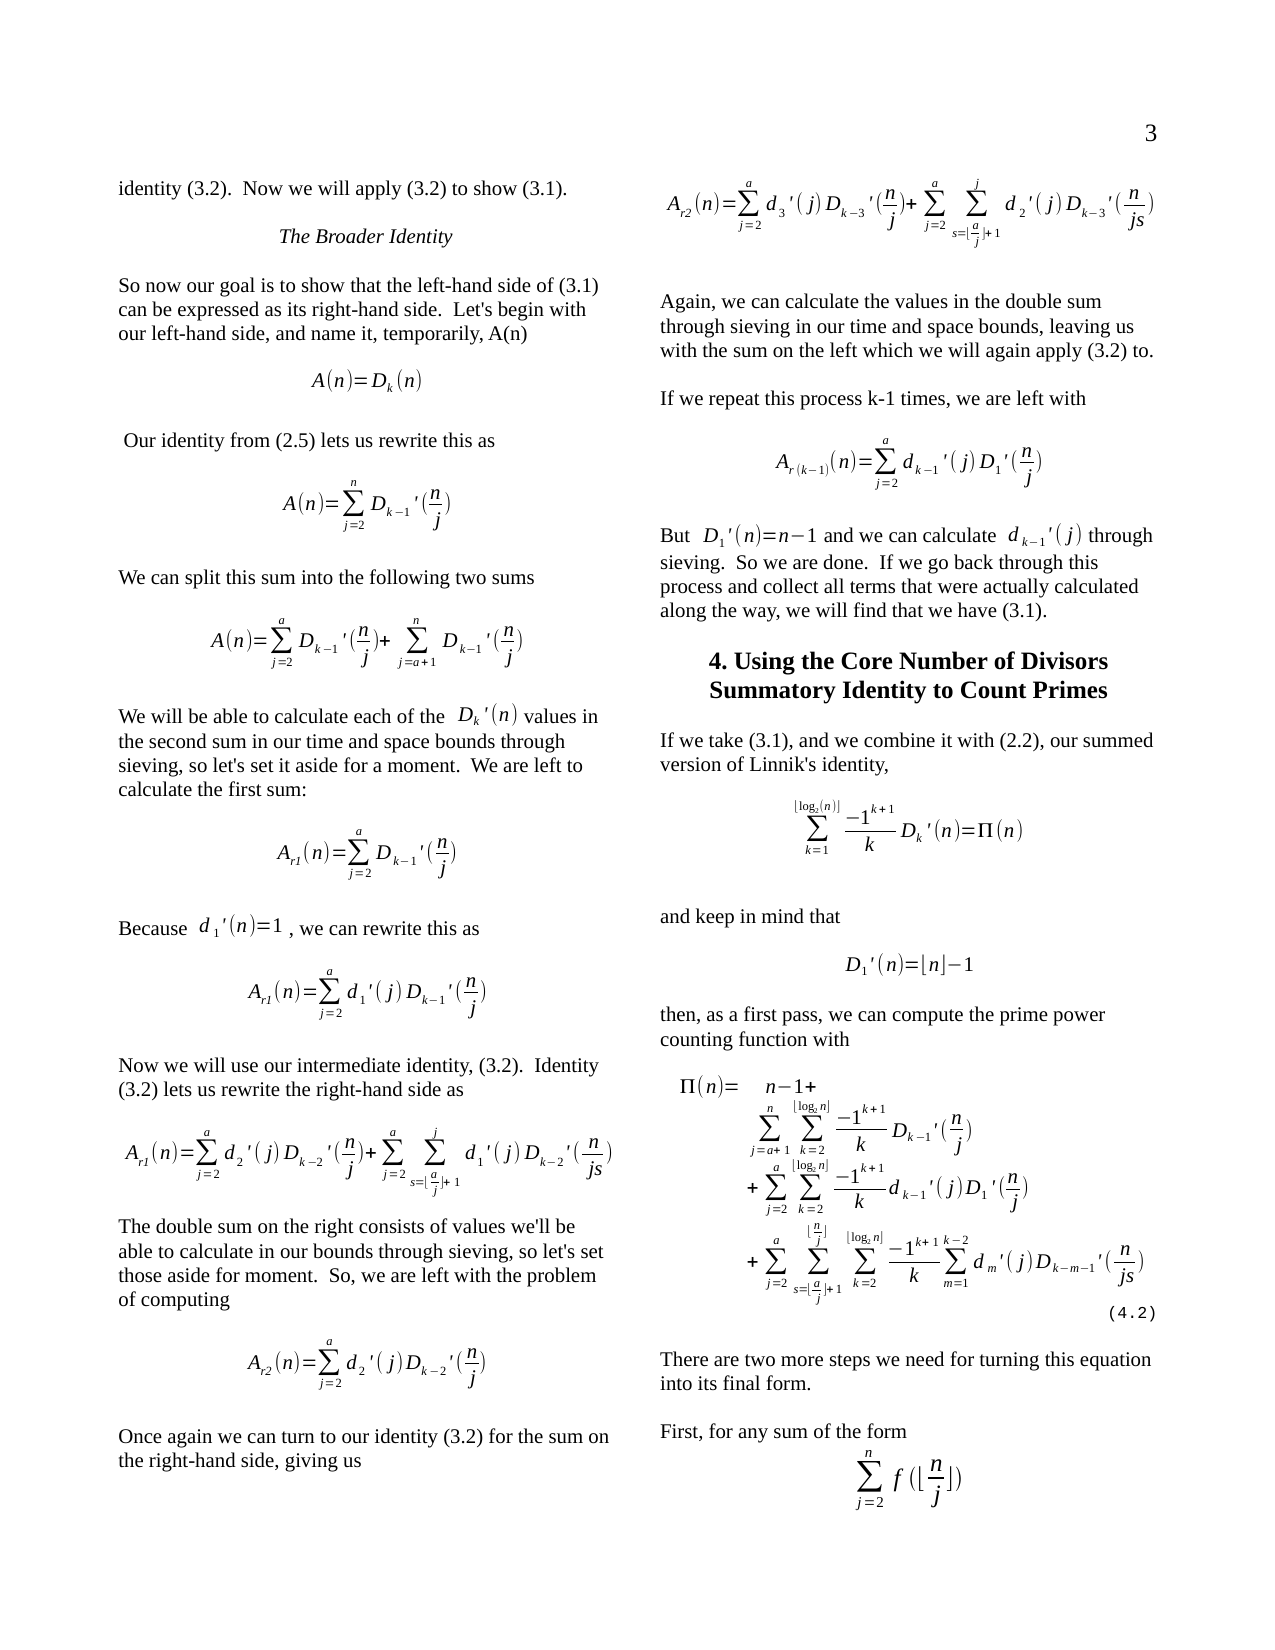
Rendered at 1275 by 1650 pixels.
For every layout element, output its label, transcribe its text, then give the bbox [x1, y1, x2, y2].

text Now we will use our intermediate identity, (3.2). Identity (3.2) lets us rewrite the right-hand side as [118, 1053, 615, 1101]
text Because , we can rewrite this as [118, 914, 615, 940]
text If we take (3.1), and we combine it with (2.2), our summed version of Linnik's identity, [660, 728, 1157, 776]
text We will be able to calculate each of the values in the second sum in our time and space bounds through sieving, so let's set it aside for a moment. We are left to calculate the first sum: [118, 702, 615, 801]
text The Broader Identity [118, 224, 615, 248]
text There are two more steps we need for turning this equation into its final form. [660, 1347, 1157, 1395]
text then, as a first pass, we can compute the prime power counting function with [660, 1002, 1157, 1051]
text Again, we can calculate the values in the double sum through sieving in our time and space bounds, leaving us with the sum on the left which we will again apply (3.2) to. [660, 289, 1157, 362]
text Once again we can turn to our identity (3.2) for the sum on the right-hand side, giving us [118, 1424, 615, 1472]
text So now our goal is to show that the left-hand side of (3.1) can be expressed as its right-hand side. Let's begin with our left-hand side, and name it, temporarily, A(n) [118, 273, 615, 345]
text If we repeat this process k-1 times, we are left with [660, 386, 1157, 410]
text The double sum on the right consists of values we'll be able to calculate in our bounds through sieving, so let's set those aside for moment. So, we are left with the problem of computing [118, 1214, 615, 1311]
text Our identity from (2.5) lets us rewrite this as [118, 428, 615, 452]
text First, for any sum of the form [660, 1419, 1157, 1443]
text We can split this sum into the following two sums [118, 565, 615, 589]
text and keep in mind that [660, 904, 1157, 928]
text identity (3.2). Now we will apply (3.2) to show (3.1). [118, 176, 615, 200]
text (4.2) [660, 1305, 1157, 1324]
text But and we can calculate through sieving. So we are done. If we go back through this process and collect all terms that were actually calculated along the way, we will find that we have (3.1). [660, 523, 1157, 622]
text 4. Using the Core Number of Divisors Summatory Identity to Count Primes [660, 646, 1157, 704]
